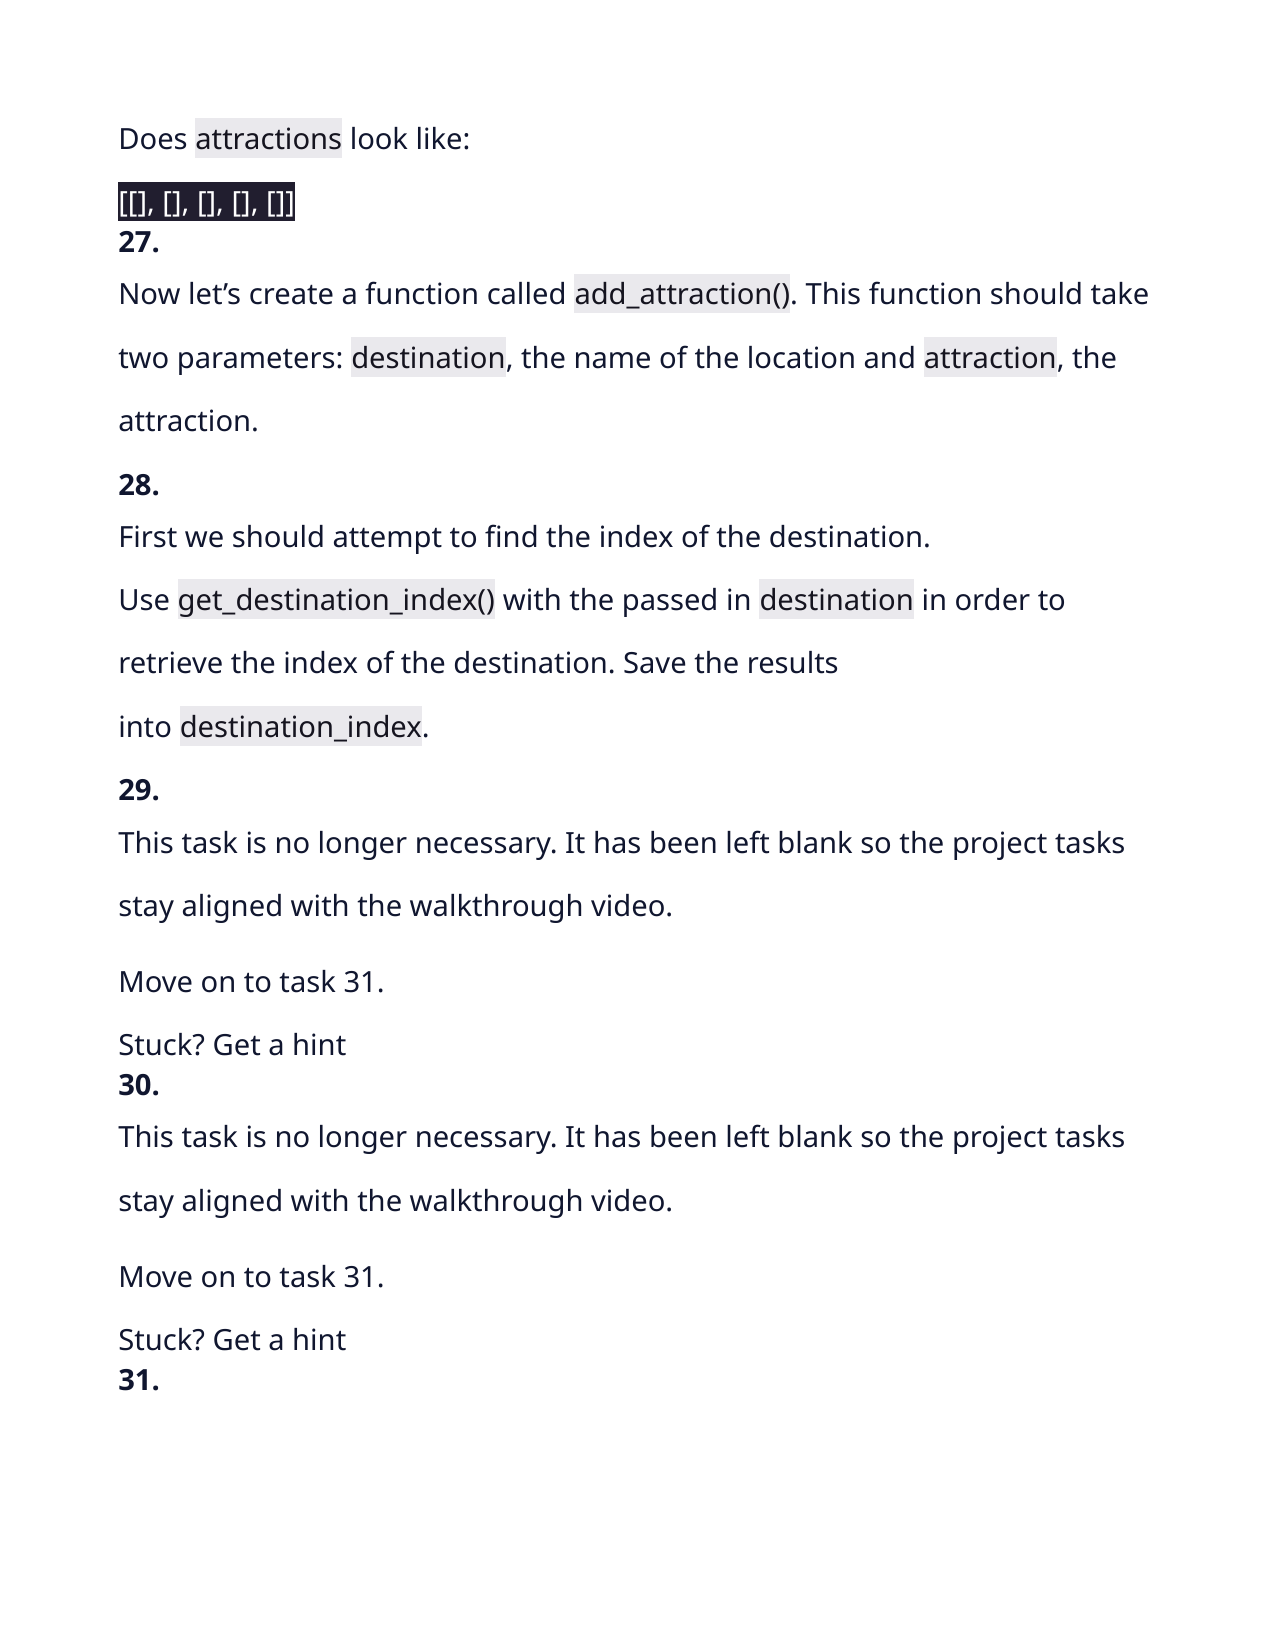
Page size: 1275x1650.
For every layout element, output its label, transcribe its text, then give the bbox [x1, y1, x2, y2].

text This task is no longer necessary. It has been left blank so the project tasks stay aligned with the walkthrough video. [118, 822, 1157, 925]
text [[], [], [], [], []] [118, 182, 1157, 221]
text Does attractions look like: [118, 118, 1157, 158]
text 27. [118, 221, 1157, 261]
text Move on to task 31. [118, 1256, 1157, 1296]
text 29. [118, 770, 1157, 809]
text Stuck? Get a hint [118, 1025, 1157, 1064]
text 31. [118, 1359, 1157, 1399]
text Now let’s create a function called add_attraction(). This function should take two parameters: destination, the name of the location and attraction, the attraction. [118, 273, 1157, 440]
text Move on to task 31. [118, 961, 1157, 1001]
text This task is no longer necessary. It has been left blank so the project tasks stay aligned with the walkthrough video. [118, 1117, 1157, 1220]
text First we should attempt to find the index of the destination. Use get_destination_index() with the passed in destination in order to retrieve the index of the destination. Save the results into destination_index. [118, 516, 1157, 746]
text 28. [118, 464, 1157, 503]
text Stuck? Get a hint [118, 1319, 1157, 1359]
text 30. [118, 1064, 1157, 1104]
